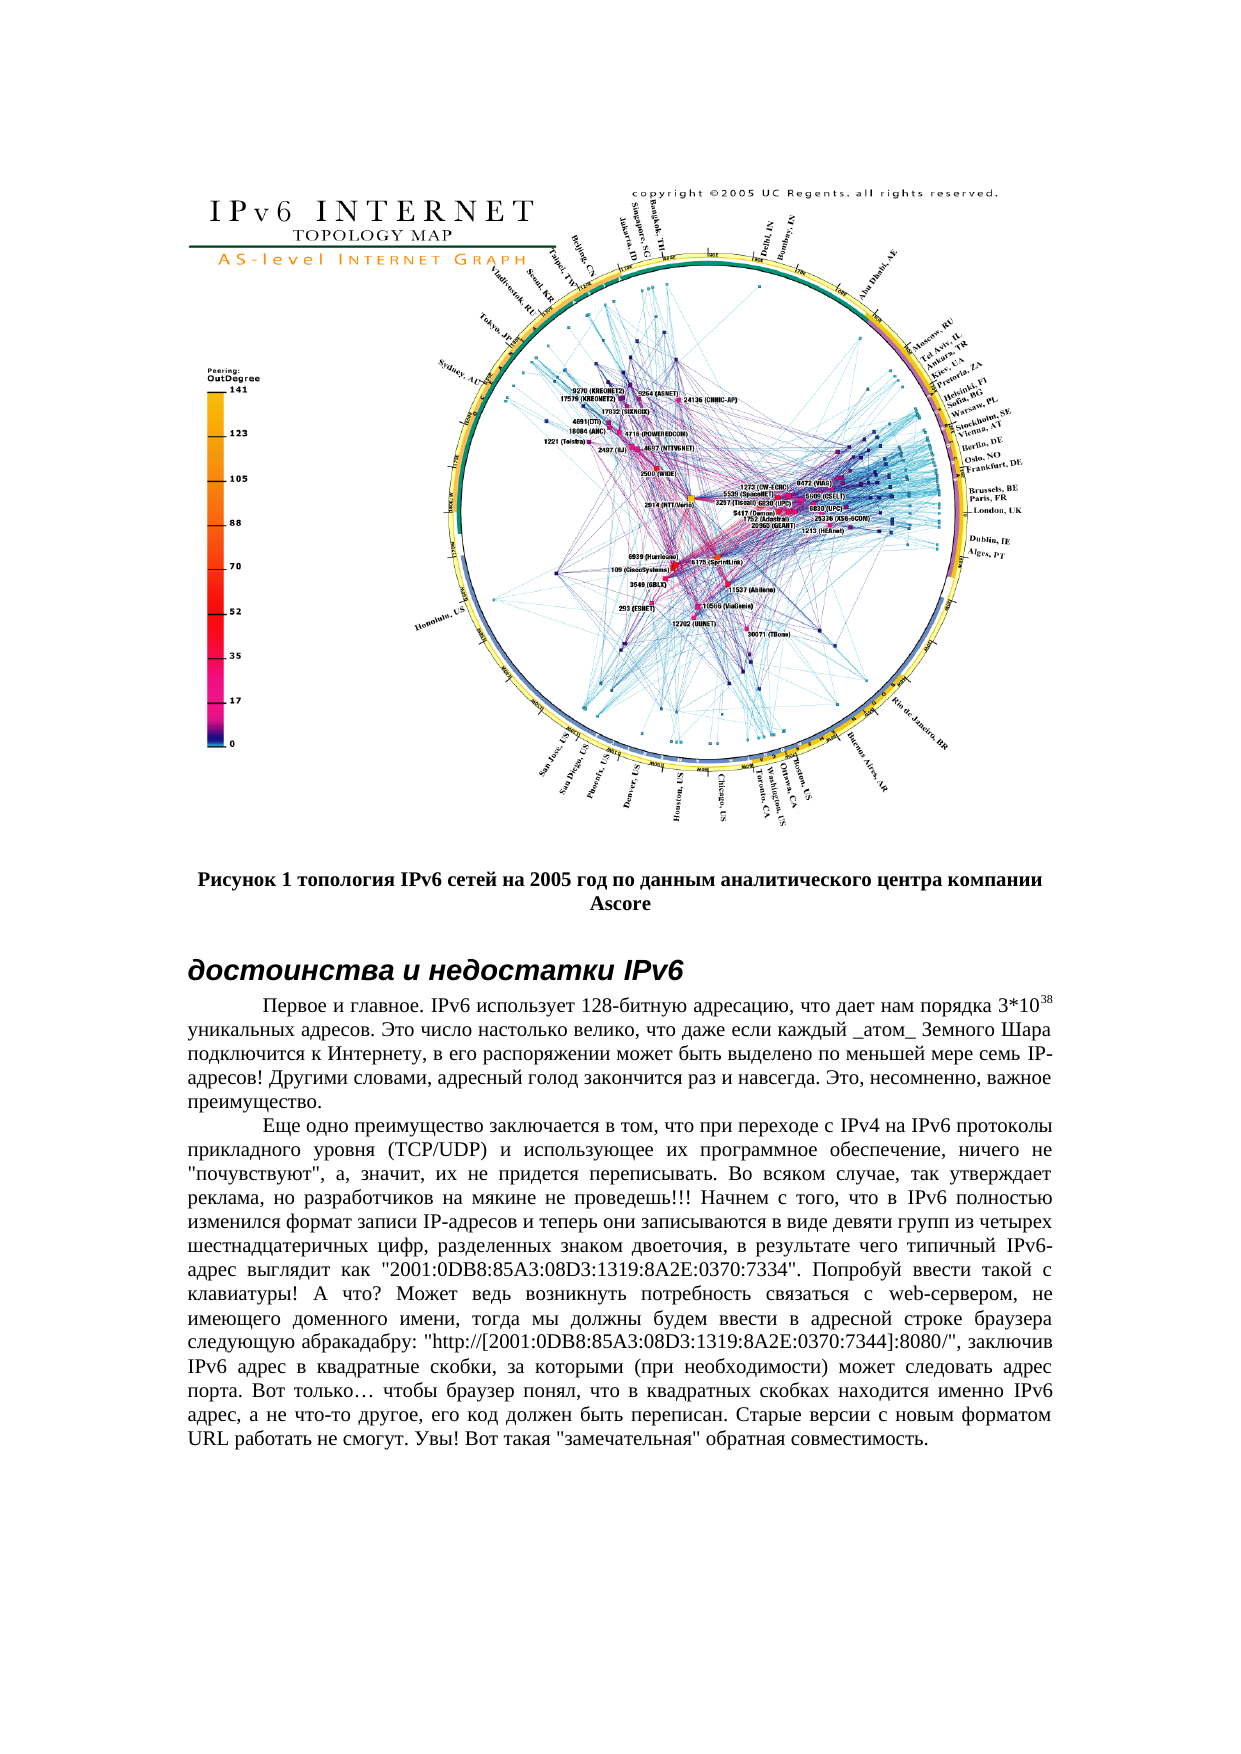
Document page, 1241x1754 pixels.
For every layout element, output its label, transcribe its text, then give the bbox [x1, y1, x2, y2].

picture [188, 174, 1053, 855]
text Еще одно преимущество заключается в том, что при переходе с IPv4 на IPv6 протоколы прикладного уровня (TCP/UDP) и использующее их программное обеспечение, ничего не "почувствуют", а, значит, их не придется переписывать. Во всяком случае, так утверждает реклама, но разработчиков на мякине не проведешь!!! Начнем с того, что в IPv6 полностью изменился формат записи IP-адресов и теперь они записываются в виде девяти групп из четырех шестнадцатеричных цифр, разделенных знаком двоеточия, в результате чего типичный IPv6-адрес выглядит как "2001:0DB8:85A3:08D3:1319:8A2E:0370:7334". Попробуй ввести такой с клавиатуры! А что? Может ведь возникнуть потребность связаться с web-сервером, не имеющего доменного имени, тогда мы должны будем ввести в адресной строке браузера следующую абракадабру: "http://[2001:0DB8:85A3:08D3:1319:8A2E:0370:7344]:8080/", заключив IPv6 адрес в квадратные скобки, за которыми (при необходимости) может следовать адрес порта. Вот только… чтобы браузер понял, что в квадратных скобках находится именно IPv6 адрес, а не что-то другое, его код должен быть переписан. Старые версии с новым форматом URL работать не смогут. Увы! Вот такая "замечательная" обратная совместимость. [187, 1113, 1053, 1450]
text Первое и главное. IPv6 использует 128-битную адресацию, что дает нам порядка 3*1038 уникальных адресов. Это число настолько велико, что даже если каждый _атом_ Земного Шара подключится к Интернету, в его распоряжении может быть выделено по меньшей мере семь IP-адресов! Другими словами, адресный голод закончится раз и навсегда. Это, несомненно, важное преимущество. [187, 993, 1053, 1113]
text Рисунок 1 топология IPv6 сетей на 2005 год по данным аналитического центра компании Ascore [187, 867, 1053, 915]
subtitle достоинства и недостатки IPv6 [187, 953, 1053, 986]
